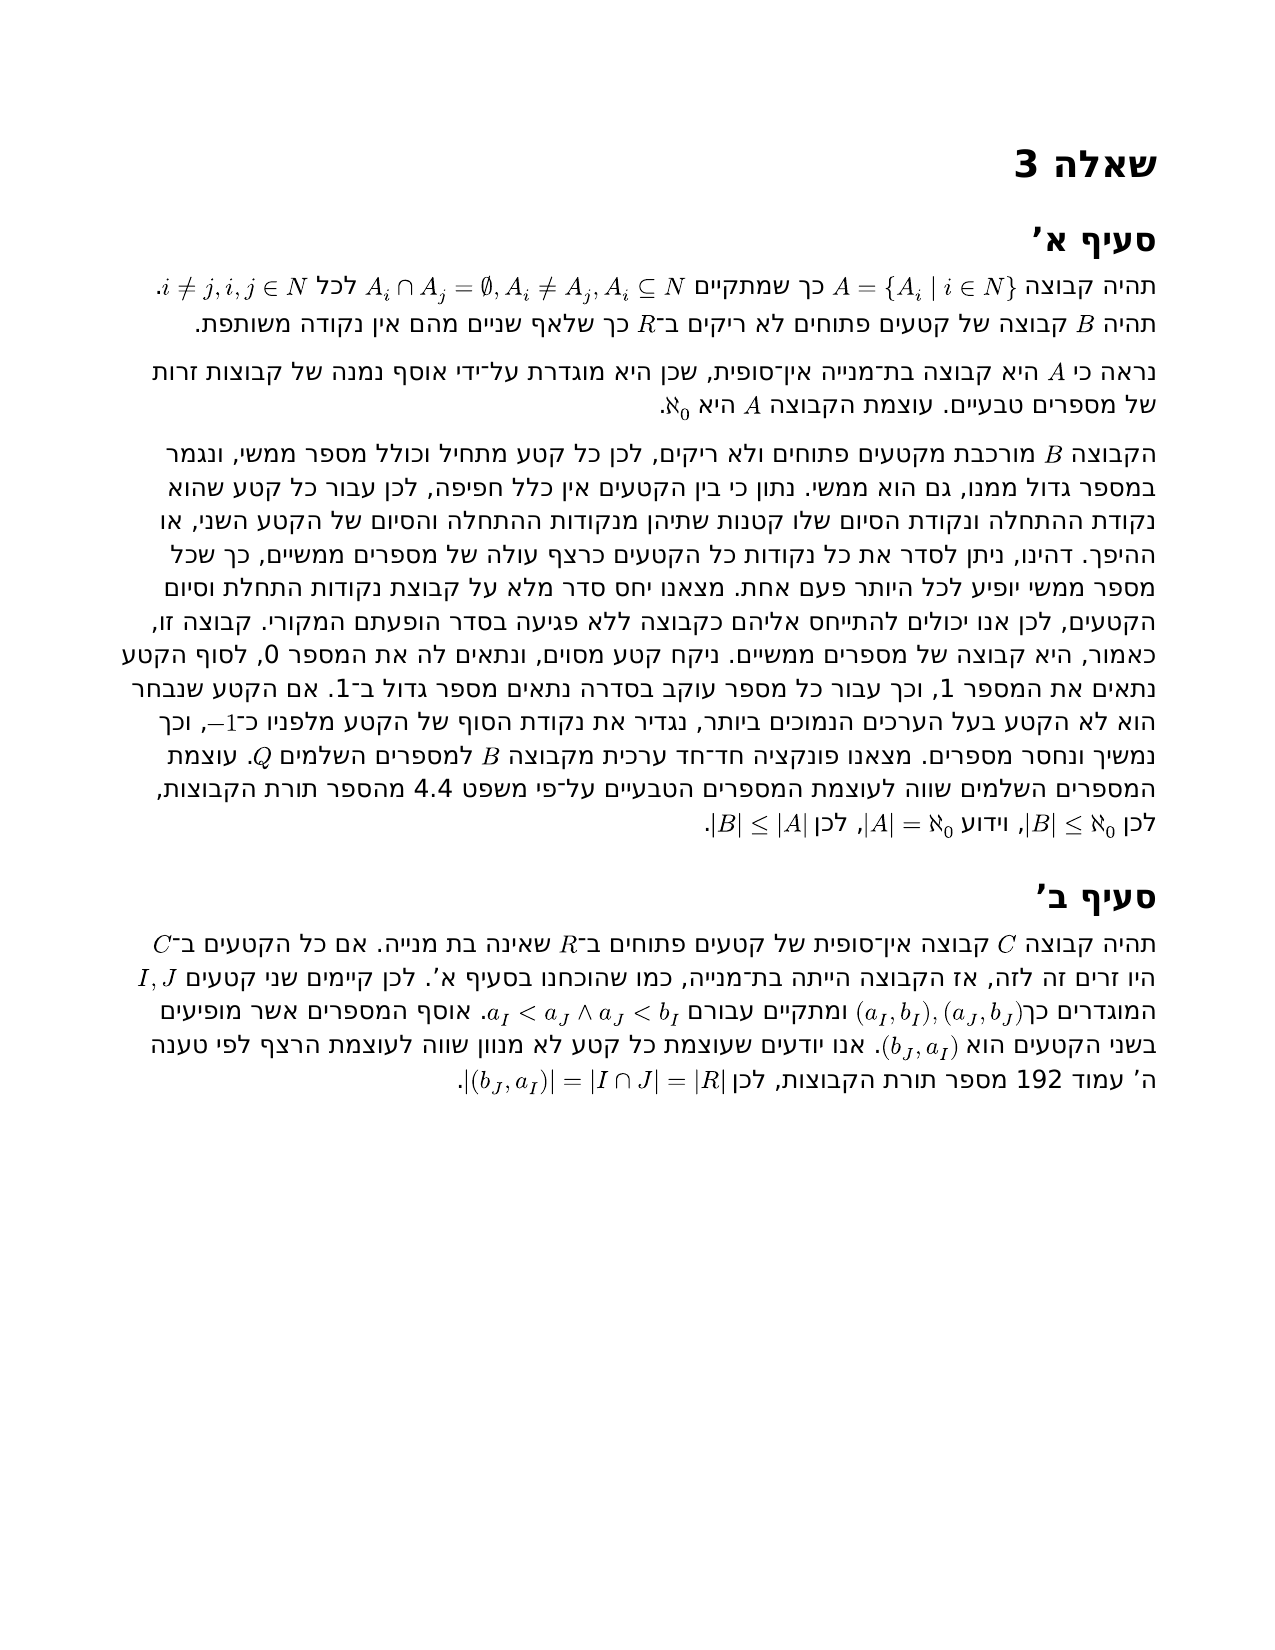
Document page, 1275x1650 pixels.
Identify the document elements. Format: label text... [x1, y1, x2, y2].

text הקבוצה מורכבת מקטעים פתוחים ולא ריקים, לכן כל קטע מתחיל וכולל מספר ממשי, ונגמר במספר גדול ממנו, גם הוא ממשי. נתון כי בין הקטעים אין כלל חפיפה, לכן עבור כל קטע שהוא נקודת ההתחלה ונקודת הסיום שלו קטנות שתיהן מנקודות ההתחלה והסיום של הקטע השני, או ההיפך. דהינו, ניתן לסדר את כל נקודות כל הקטעים כרצף עולה של מספרים ממשיים, כך שכל מספר ממשי יופיע לכל היותר פעם אחת. מצאנו יחס סדר מלא על קבוצת נקודות התחלת וסיום הקטעים, לכן אנו יכולים להתייחס אליהם כקבוצה ללא פגיעה בסדר הופעתם המקורי. קבוצה זו, כאמור, היא קבוצה של מספרים ממשיים. ניקח קטע מסוים, ונתאים לה את המספר 0, לסוף הקטע נתאים את המספר 1, וכך עבור כל מספר עוקב בסדרה נתאים מספר גדול ב־1. אם הקטע שנבחר הוא לא הקטע בעל הערכים הנמוכים ביותר, נגדיר את נקודת הסוף של הקטע מלפניו כ־, וכך נמשיך ונחסר מספרים. מצאנו פונקציה חד־חד ערכית מקבוצה למספרים השלמים . עוצמת המספרים השלמים שווה לעוצמת המספרים הטבעיים על־פי משפט 4.4 מהספר תורת הקבוצות, לכן , וידוע , לכן . [118, 439, 1157, 838]
subtitle סעיף א’ [118, 220, 1157, 259]
subtitle שאלה 3 [118, 143, 1157, 187]
text תהיה קבוצה קבוצה אין־סופית של קטעים פתוחים ב־ שאינה בת מנייה. אם כל הקטעים ב־ היו זרים זה לזה, אז הקבוצה הייתה בת־מנייה, כמו שהוכחנו בסעיף א’. לכן קיימים שני קטעים המוגדרים כך ומתקיים עבורם . אוסף המספרים אשר מופיעים בשני הקטעים הוא . אנו יודעים שעוצמת כל קטע לא מנוון שווה לעוצמת הרצף לפי טענה ה’ עמוד 192 מספר תורת הקבוצות, לכן . [118, 929, 1157, 1094]
text תהיה קבוצה כך שמתקיים לכל . תהיה קבוצה של קטעים פתוחים לא ריקים ב־ כך שלאף שניים מהם אין נקודה משותפת. [118, 271, 1157, 338]
subtitle סעיף ב’ [118, 878, 1157, 917]
text נראה כי היא קבוצה בת־מנייה אין־סופית, שכן היא מוגדרת על־ידי אוסף נמנה של קבוצות זרות של מספרים טבעיים. עוצמת הקבוצה היא . [118, 357, 1157, 420]
